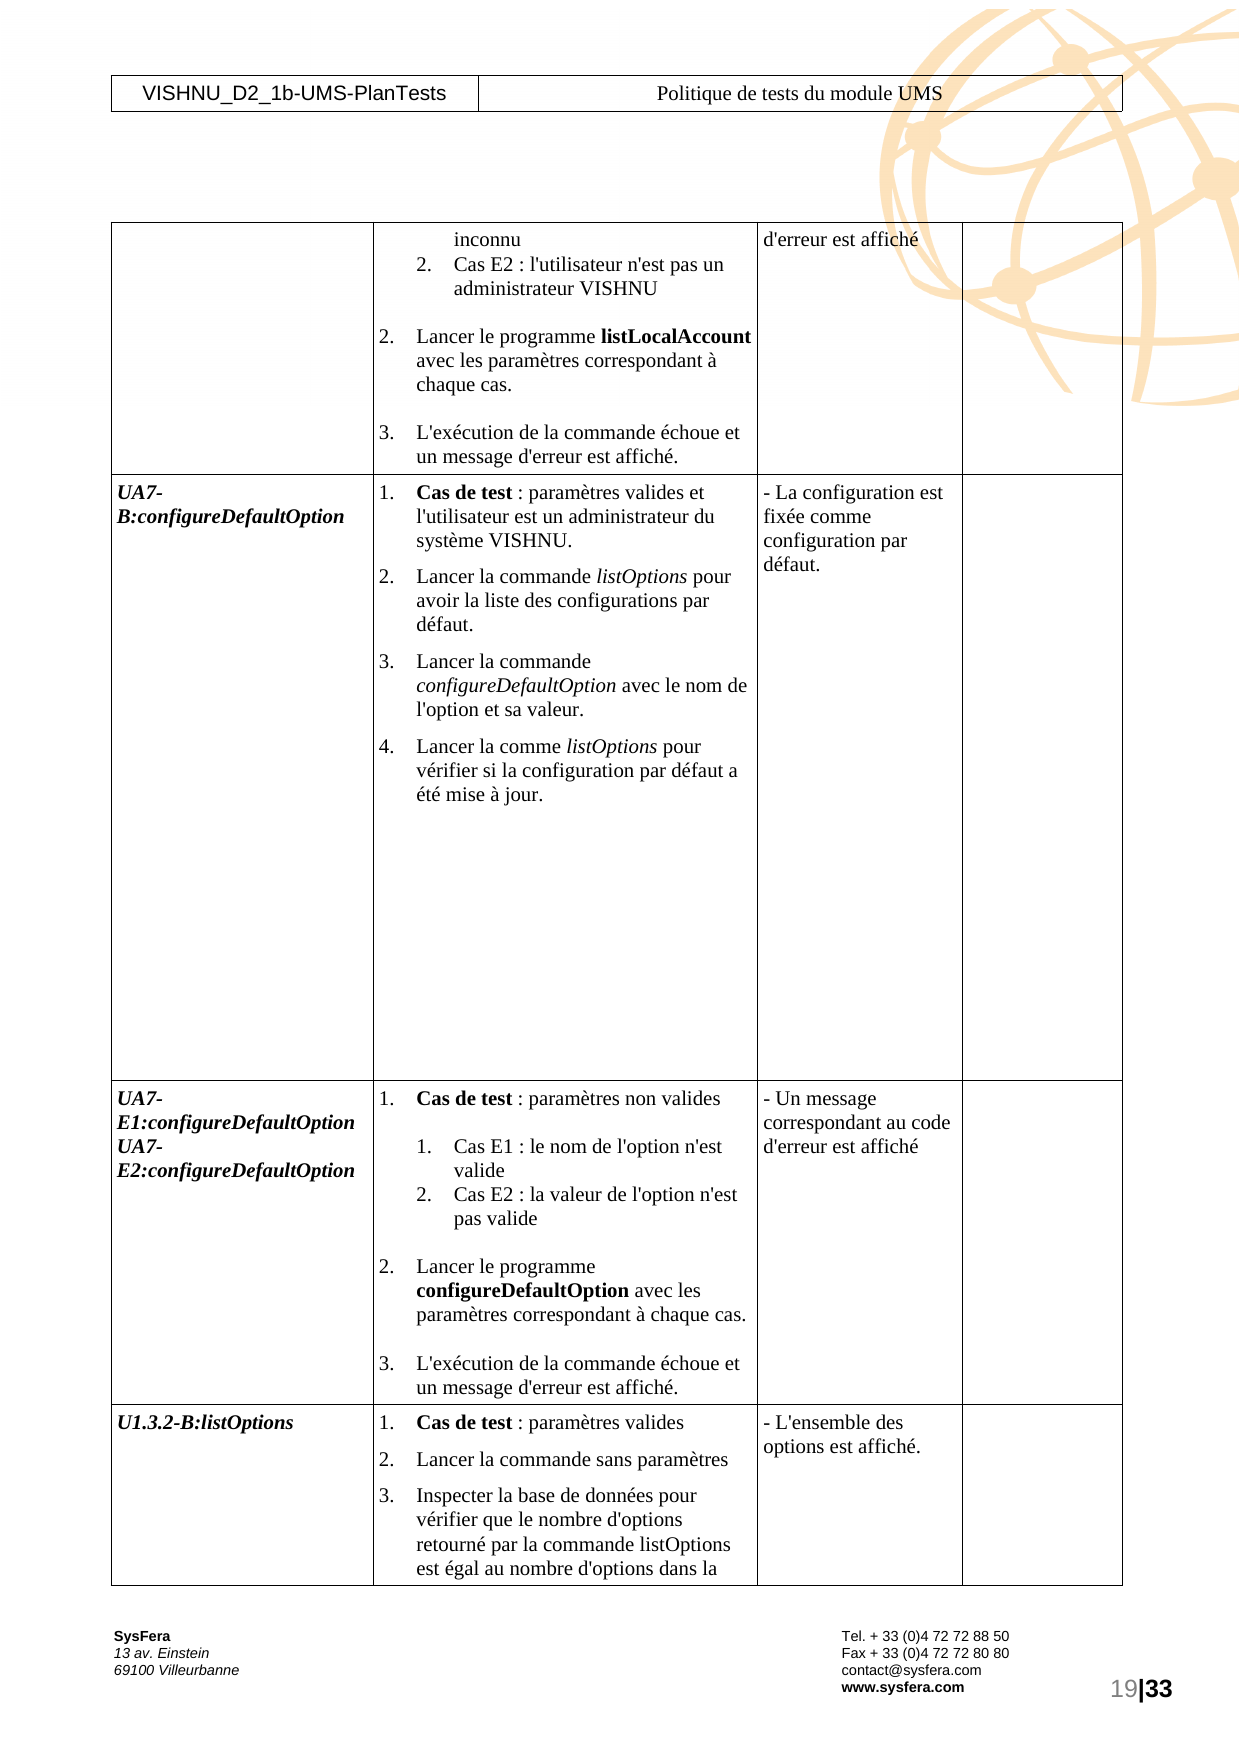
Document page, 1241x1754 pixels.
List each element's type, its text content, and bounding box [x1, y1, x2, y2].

picture [758, 223, 962, 406]
table_cell Cas de test : paramètres valides Lancer la commande sans paramètres Inspecter la base de données pour vérifier que le nombre d'options retourné par la commande listOptions est égal au nombre d'options dans la base de données, que l'identifiant de chaque option est bien enregistré dans la base de données. [374, 1405, 757, 1585]
table_cell [112, 407, 373, 474]
picture [374, 223, 757, 406]
table_cell Cas de test : paramètres valides et l'utilisateur est un administrateur du système VISHNU. Lancer la commande listOptions pour avoir la liste des configurations par défaut. Lancer la commande configureDefaultOption avec le nom de l'option et sa valeur. Lancer la comme listOptions pour vérifier si la configuration par défaut a été mise à jour. [374, 475, 757, 1080]
table_cell [963, 475, 1122, 1080]
table_cell [963, 1405, 1122, 1585]
table_cell U1.3.2-B:listOptions [112, 1405, 373, 1585]
table_cell [963, 1081, 1122, 1404]
picture [112, 223, 373, 406]
picture [963, 223, 1122, 406]
table_cell - L'ensemble des options est affiché. [758, 1405, 962, 1585]
table_cell [963, 407, 1122, 474]
table_cell UA7-B:configureDefaultOption [112, 475, 373, 1080]
table_cell - La configuration est fixée comme configuration par défaut. [758, 475, 962, 1080]
table_cell Cas de test : paramètres non valides Cas E1 : le nom de l'option n'est valide Cas E2 : la valeur de l'option n'est pas valide Lancer le programme configureDefaultOption avec les paramètres correspondant à chaque cas. L'exécution de la commande échoue et un message d'erreur est affiché. [374, 1081, 757, 1404]
picture [1, 9, 1239, 406]
table_cell -Un message correspondant au cas d'erreur est affiché [758, 407, 962, 474]
table_cell - Un message correspondant au code d'erreur est affiché [758, 1081, 962, 1404]
table_cell UA7-E1:configureDefaultOption UA7-E2:configureDefaultOption [112, 1081, 373, 1404]
table_cell Cas de test : paramètres non valides Cas E1 : le nom de la machine est inconnu Cas E2 : l'utilisateur n'est pas un administrateur VISHNU Lancer le programme listLocalAccount avec les paramètres correspondant à chaque cas. L'exécution de la commande échoue et un message d'erreur est affiché. [374, 407, 757, 474]
